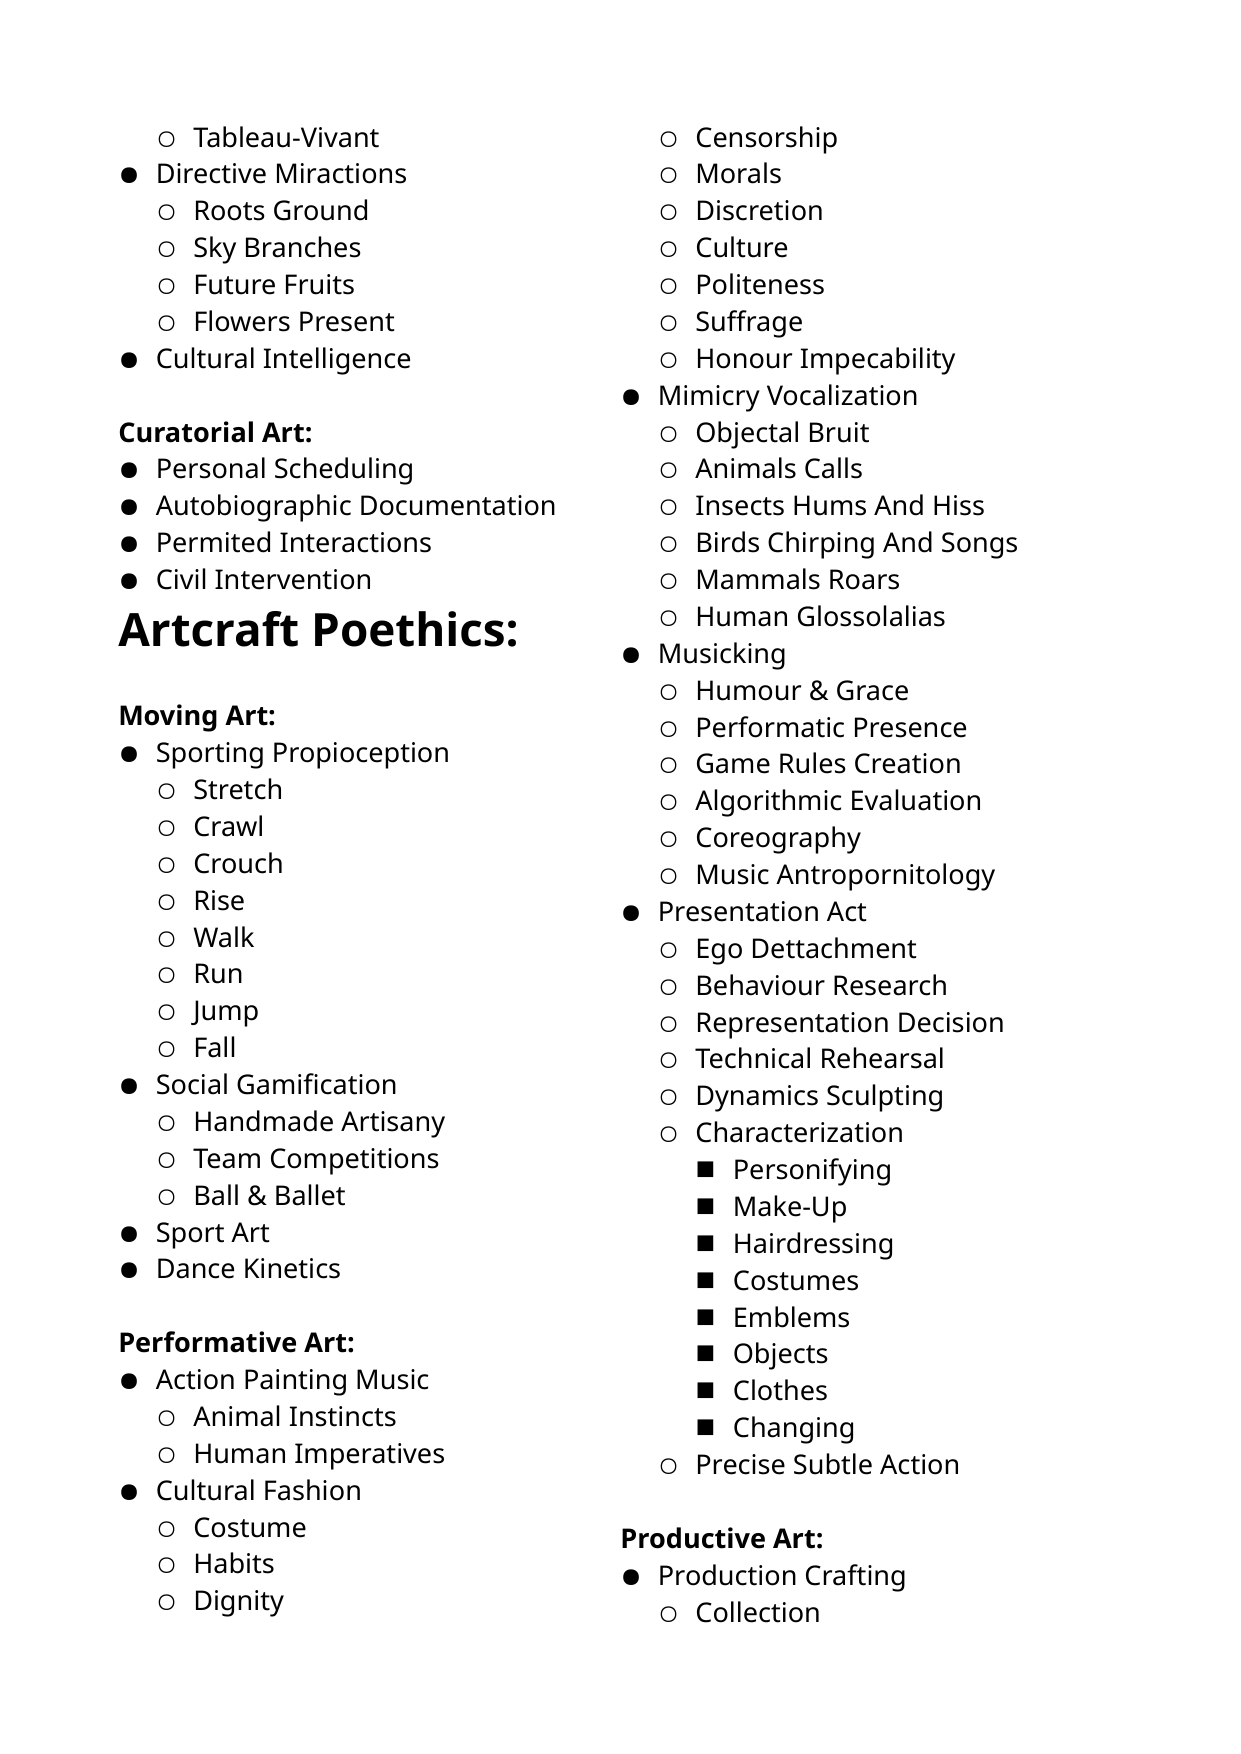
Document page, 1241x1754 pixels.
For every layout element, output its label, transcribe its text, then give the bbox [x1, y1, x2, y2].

list Humour & Grace [658, 671, 1122, 708]
list Performatic Presence [658, 708, 1122, 745]
text Curatorial Art: [118, 413, 620, 450]
list Sky Branches [156, 229, 620, 266]
list Mammals Roars [658, 561, 1122, 597]
list Rise [156, 881, 620, 918]
text Performative Art: [118, 1324, 620, 1361]
list Run [156, 955, 620, 992]
list Roots Ground [156, 192, 620, 229]
list Objectal Bruit [658, 413, 1122, 450]
list Tableau-Vivant [156, 118, 620, 155]
list Hairdressing [695, 1224, 1122, 1261]
list Cultural Fashion [118, 1471, 620, 1508]
list Music Antropornitology [658, 856, 1122, 892]
list Social Gamification [118, 1066, 620, 1102]
list Dignity [156, 1582, 620, 1619]
list Cultural Intelligence [118, 339, 620, 376]
list Insects Hums And Hiss [658, 487, 1122, 524]
list Team Competitions [156, 1139, 620, 1176]
list Characterization [658, 1114, 1122, 1151]
list Technical Rehearsal [658, 1040, 1122, 1077]
list Collection [658, 1593, 1122, 1630]
list Changing [695, 1409, 1122, 1446]
list Human Glossolalias [658, 597, 1122, 634]
list Representation Decision [658, 1003, 1122, 1040]
subtitle Artcraft Poethics: [118, 597, 620, 660]
text Productive Art: [620, 1519, 1122, 1556]
list Permited Interactions [118, 524, 620, 561]
list Crawl [156, 807, 620, 844]
list Habits [156, 1545, 620, 1582]
list Animals Calls [658, 450, 1122, 487]
list Censorship [658, 118, 1122, 155]
list Directive Miractions [118, 155, 620, 192]
list Presentation Act [620, 892, 1122, 929]
list Objects [695, 1335, 1122, 1372]
list Civil Intervention [118, 561, 620, 597]
list Suffrage [658, 302, 1122, 339]
list Future Fruits [156, 266, 620, 302]
list Production Crafting [620, 1556, 1122, 1593]
list Handmade Artisany [156, 1102, 620, 1139]
list Emblems [695, 1298, 1122, 1335]
list Fall [156, 1029, 620, 1066]
list Animal Instincts [156, 1397, 620, 1434]
list Make-Up [695, 1187, 1122, 1224]
list Personifying [695, 1151, 1122, 1187]
list Moving Art: [81, 697, 620, 734]
list Human Imperatives [156, 1434, 620, 1471]
list Action Painting Music [118, 1361, 620, 1397]
list Autobiographic Documentation [118, 487, 620, 524]
list Morals [658, 155, 1122, 192]
list Sport Art [118, 1213, 620, 1250]
list Flowers Present [156, 302, 620, 339]
list Birds Chirping And Songs [658, 524, 1122, 561]
list Crouch [156, 844, 620, 881]
list Dynamics Sculpting [658, 1077, 1122, 1114]
list Game Rules Creation [658, 745, 1122, 782]
list Musicking [620, 634, 1122, 671]
list Algorithmic Evaluation [658, 782, 1122, 819]
list Mimicry Vocalization [620, 376, 1122, 413]
list Dance Kinetics [118, 1250, 620, 1287]
list Coreography [658, 819, 1122, 856]
list Jump [156, 992, 620, 1029]
list Honour Impecability [658, 339, 1122, 376]
list Behaviour Research [658, 966, 1122, 1003]
list Politeness [658, 266, 1122, 302]
list Costume [156, 1508, 620, 1545]
list Walk [156, 918, 620, 955]
list Culture [658, 229, 1122, 266]
list Discretion [658, 192, 1122, 229]
list Ego Dettachment [658, 929, 1122, 966]
list Precise Subtle Action [658, 1446, 1122, 1482]
list Stretch [156, 771, 620, 807]
list Sporting Propioception [118, 734, 620, 771]
list Costumes [695, 1261, 1122, 1298]
list Ball & Ballet [156, 1176, 620, 1213]
list Personal Scheduling [118, 450, 620, 487]
list Clothes [695, 1372, 1122, 1409]
